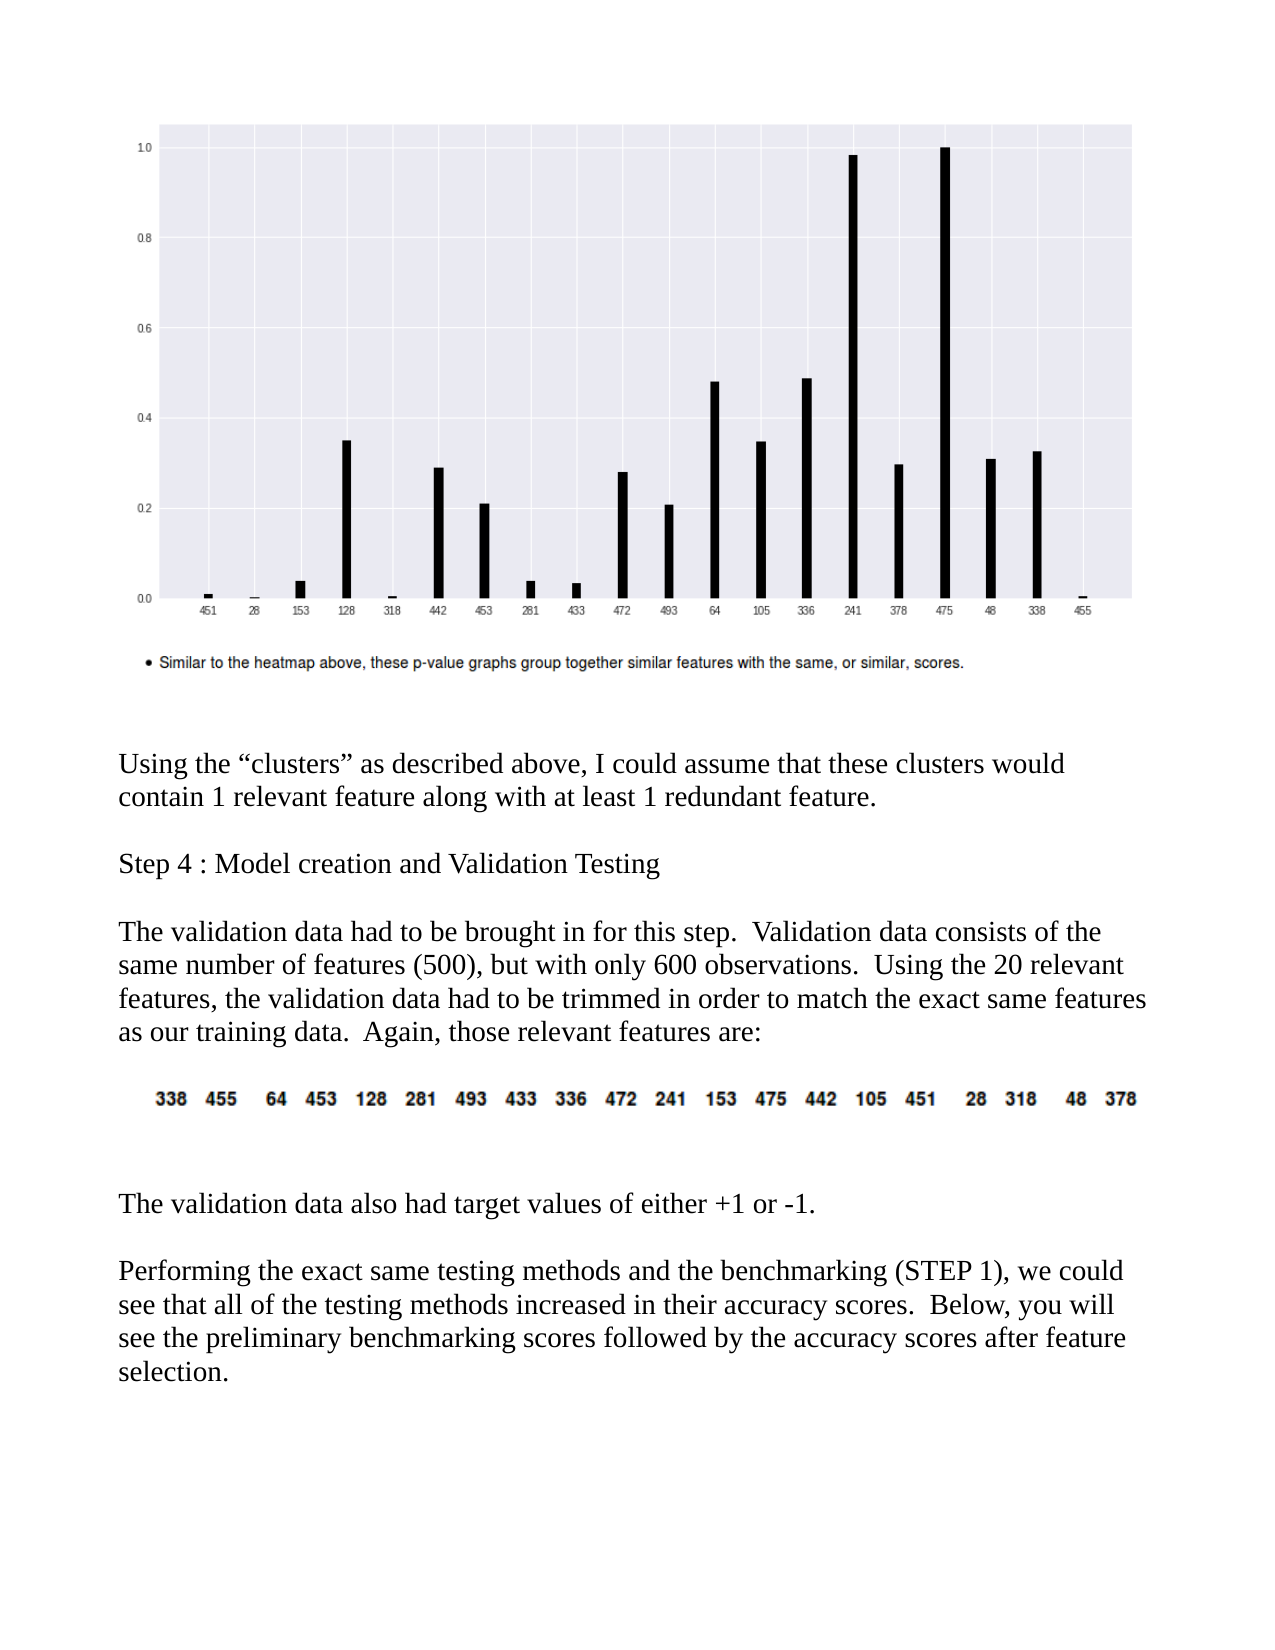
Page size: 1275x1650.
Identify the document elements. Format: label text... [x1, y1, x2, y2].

picture [118, 1081, 1157, 1120]
text Using the “clusters” as described above, I could assume that these clusters would contain 1 relevant feature along with at least 1 redundant feature. [118, 746, 1157, 813]
text The validation data also had target values of either +1 or -1. [118, 1186, 1157, 1220]
picture [118, 118, 1157, 679]
text Performing the exact same testing methods and the benchmarking (STEP 1), we could see that all of the testing methods increased in their accuracy scores. Below, you will see the preliminary benchmarking scores followed by the accuracy scores after feature selection. [118, 1253, 1157, 1387]
text The validation data had to be brought in for this step. Validation data consists of the same number of features (500), but with only 600 observations. Using the 20 relevant features, the validation data had to be trimmed in order to match the exact same features as our training data. Again, those relevant features are: [118, 914, 1157, 1048]
text Step 4 : Model creation and Validation Testing [118, 847, 1157, 880]
